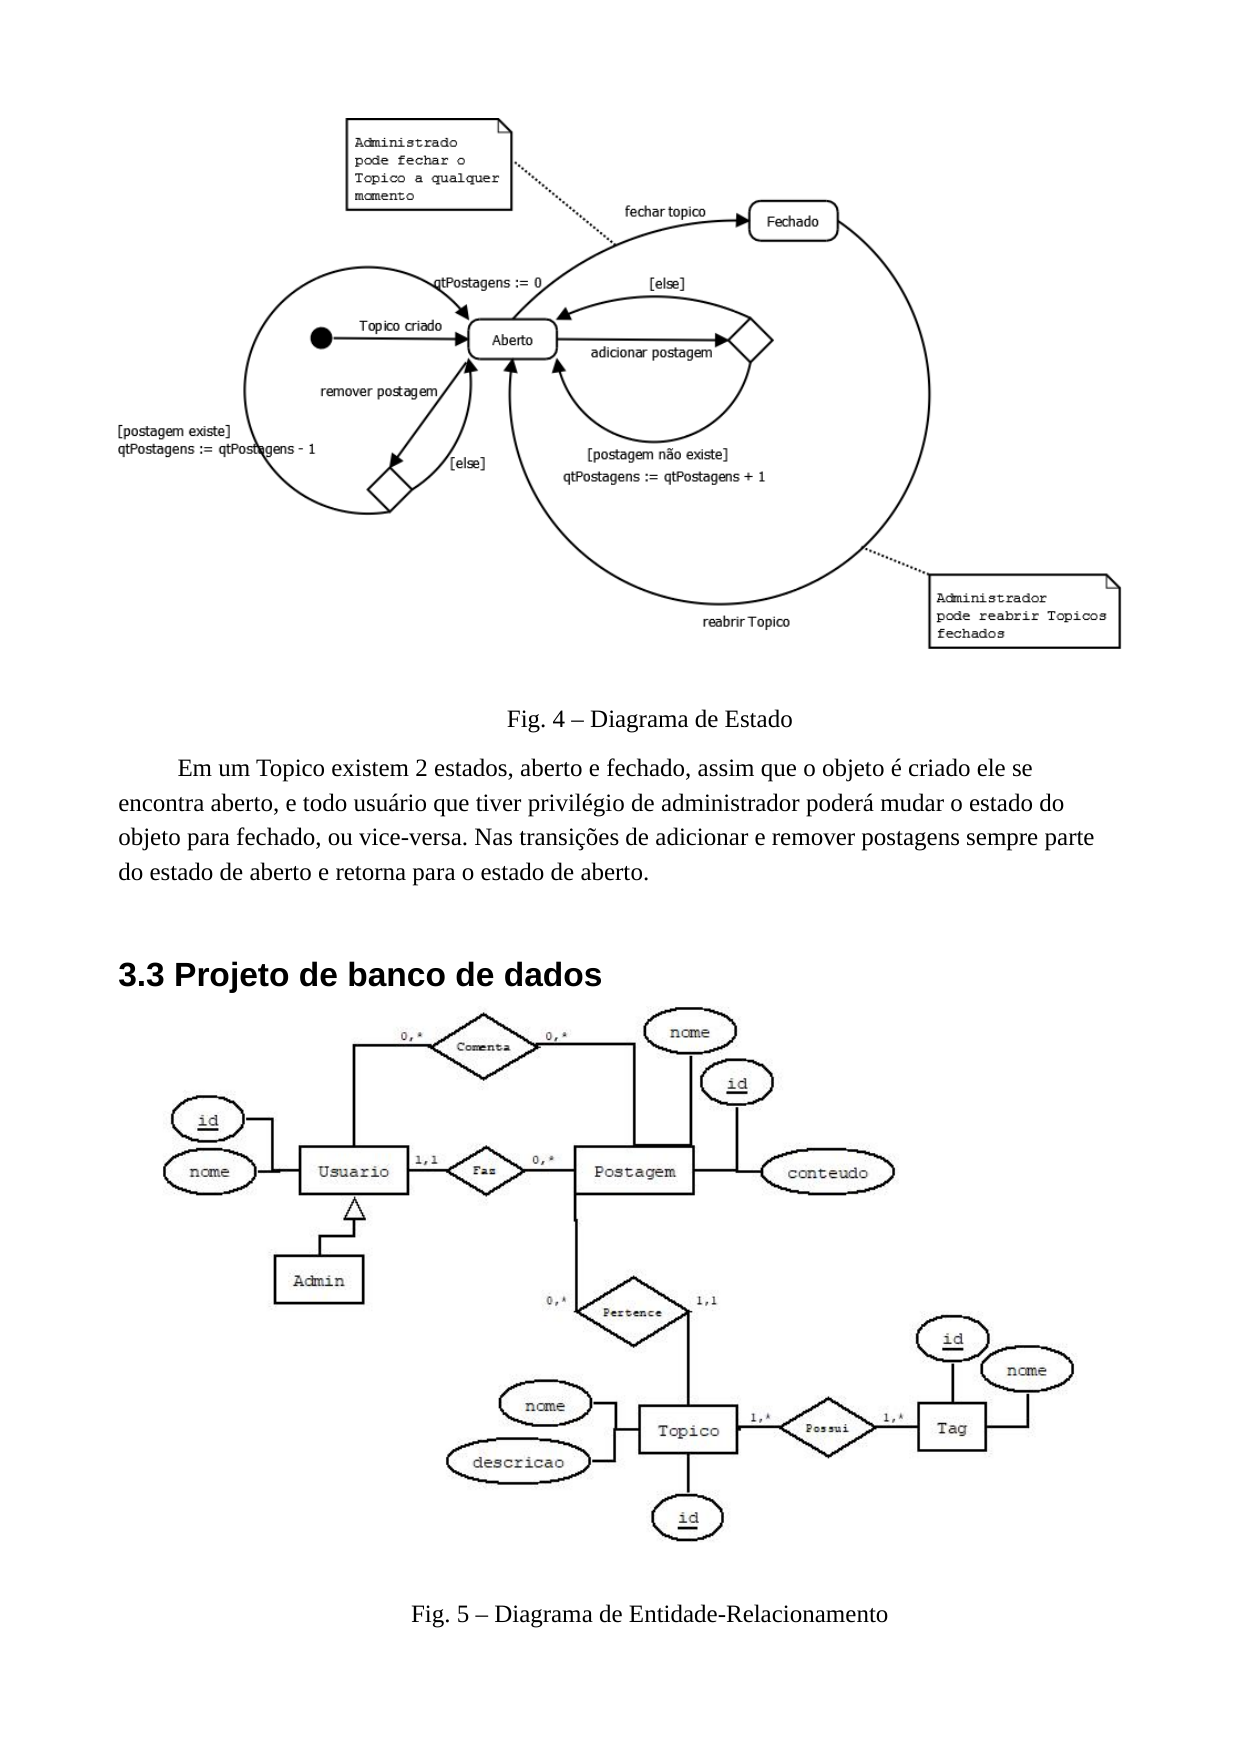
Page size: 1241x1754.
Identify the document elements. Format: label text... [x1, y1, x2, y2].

picture [118, 118, 1123, 650]
subtitle 3.3 Projeto de banco de dados [118, 955, 1122, 994]
picture [162, 1006, 1078, 1544]
text Em um Topico existem 2 estados, aberto e fechado, assim que o objeto é criado ele se encontra aberto, e todo usuário que tiver privilégio de administrador poderá mudar o estado do objeto para fechado, ou vice-versa. Nas transições de adicionar e remover postagens sempre parte do estado de aberto e retorna para o estado de aberto. [118, 753, 1122, 885]
text Fig. 5 – Diagrama de Entidade-Relacionamento [118, 1599, 1122, 1628]
text Fig. 4 – Diagrama de Estado [118, 704, 1122, 733]
